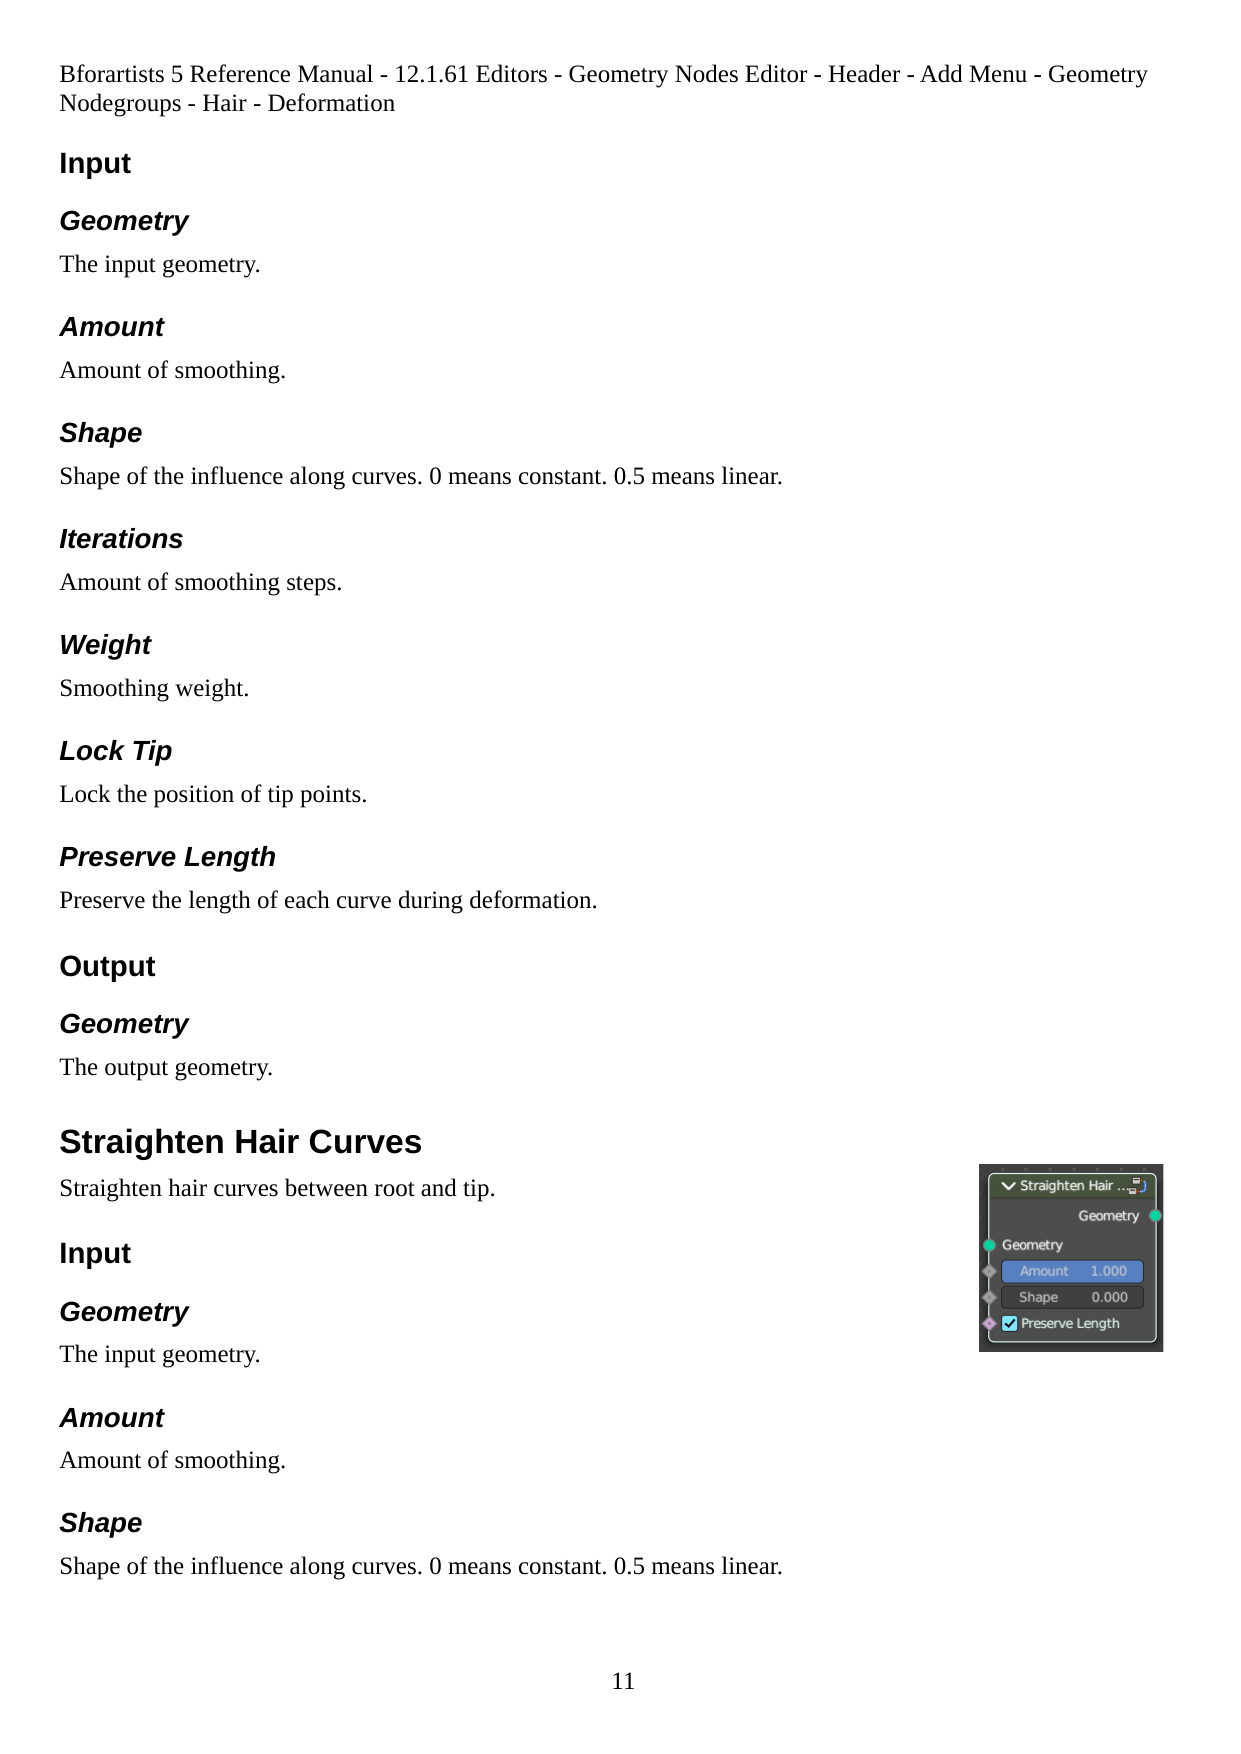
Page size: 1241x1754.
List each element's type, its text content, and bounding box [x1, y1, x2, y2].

subtitle Geometry [59, 205, 1181, 237]
text Amount of smoothing. [59, 355, 1181, 384]
text Amount of smoothing steps. [59, 567, 1181, 596]
subtitle Weight [59, 628, 1181, 660]
subtitle Straighten Hair Curves [59, 1121, 1181, 1160]
text Preserve the length of each curve during deformation. [59, 885, 1181, 913]
subtitle Amount [59, 1401, 1181, 1433]
subtitle Geometry [59, 1007, 1181, 1039]
text The output geometry. [59, 1052, 1181, 1080]
subtitle Preserve Length [59, 840, 1181, 872]
text Shape of the influence along curves. 0 means constant. 0.5 means linear. [59, 1551, 1181, 1580]
subtitle Shape [59, 417, 1181, 448]
text Amount of smoothing. [59, 1445, 1181, 1474]
subtitle Geometry [59, 1295, 979, 1327]
text Smoothing weight. [59, 673, 1181, 702]
subtitle Input [59, 146, 1181, 180]
text Lock the position of tip points. [59, 779, 1181, 808]
subtitle Lock Tip [59, 734, 1181, 766]
subtitle [1164, 1236, 1181, 1270]
subtitle Iterations [59, 523, 1181, 554]
text The input geometry. [59, 249, 1181, 278]
subtitle Output [59, 948, 1181, 982]
text Straighten hair curves between root and tip. [59, 1173, 979, 1201]
subtitle [1164, 1295, 1181, 1327]
picture [979, 1164, 1164, 1352]
subtitle Input [59, 1236, 979, 1270]
subtitle Amount [59, 311, 1181, 343]
text The input geometry. [59, 1339, 1181, 1368]
subtitle Shape [59, 1507, 1181, 1539]
text Shape of the influence along curves. 0 means constant. 0.5 means linear. [59, 461, 1181, 490]
